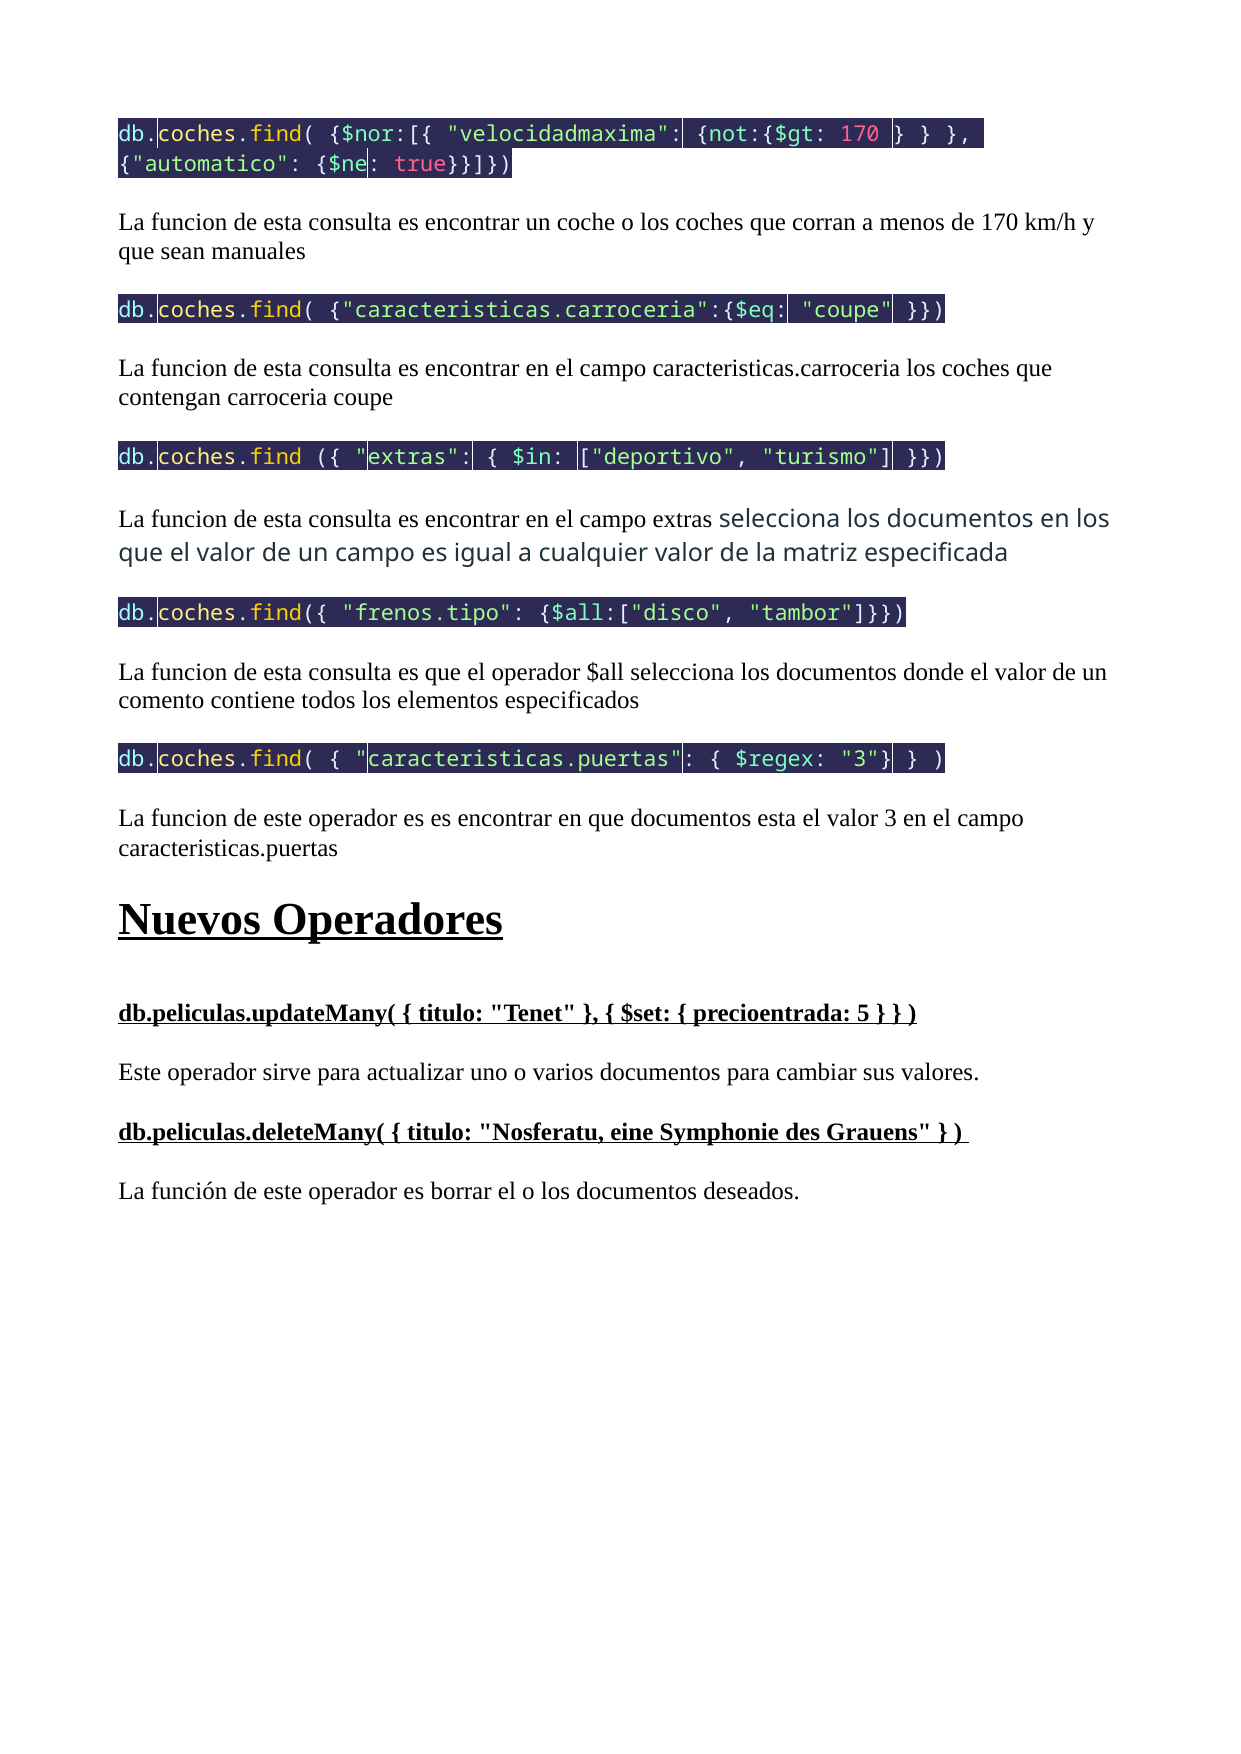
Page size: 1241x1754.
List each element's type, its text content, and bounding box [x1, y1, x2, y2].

text Nuevos Operadores [118, 892, 1122, 944]
text La funcion de este operador es es encontrar en que documentos esta el valor 3 en el campo caracteristicas.puertas [118, 802, 1122, 862]
text db.coches.find( {$nor:[{ "velocidadmaxima": {not:{$gt: 170 } } }, {"automatico": {$ne: true}}]}) [118, 118, 1122, 178]
text La funcion de esta consulta es encontrar en el campo caracteristicas.carroceria los coches que contengan carroceria coupe [118, 353, 1122, 411]
text La funcion de esta consulta es que el operador $all selecciona los documentos donde el valor de un comento contiene todos los elementos especificados [118, 657, 1122, 714]
text Este operador sirve para actualizar uno o varios documentos para cambiar sus valores. [118, 1056, 1122, 1086]
text db.coches.find( {"caracteristicas.carroceria":{$eq: "coupe" }}) [118, 294, 1122, 323]
text La función de este operador es borrar el o los documentos deseados. [118, 1175, 1122, 1205]
text db.peliculas.deleteMany( { titulo: "Nosferatu, eine Symphonie des Grauens" } ) [118, 1116, 1122, 1145]
text db.coches.find ({ "extras": { $in: ["deportivo", "turismo"] }}) [118, 441, 1122, 470]
text db.coches.find({ "frenos.tipo": {$all:["disco", "tambor"]}}) [118, 597, 1122, 627]
text db.peliculas.updateMany( { titulo: "Tenet" }, { $set: { precioentrada: 5 } } ) [118, 997, 1122, 1027]
text La funcion de esta consulta es encontrar un coche o los coches que corran a menos de 170 km/h y que sean manuales [118, 207, 1122, 265]
text La funcion de esta consulta es encontrar en el campo extras selecciona los documentos en los que el valor de un campo es igual a cualquier valor de la matriz especificada [118, 500, 1122, 568]
text db.coches.find( { "caracteristicas.puertas": { $regex: "3"} } ) [118, 743, 1122, 773]
